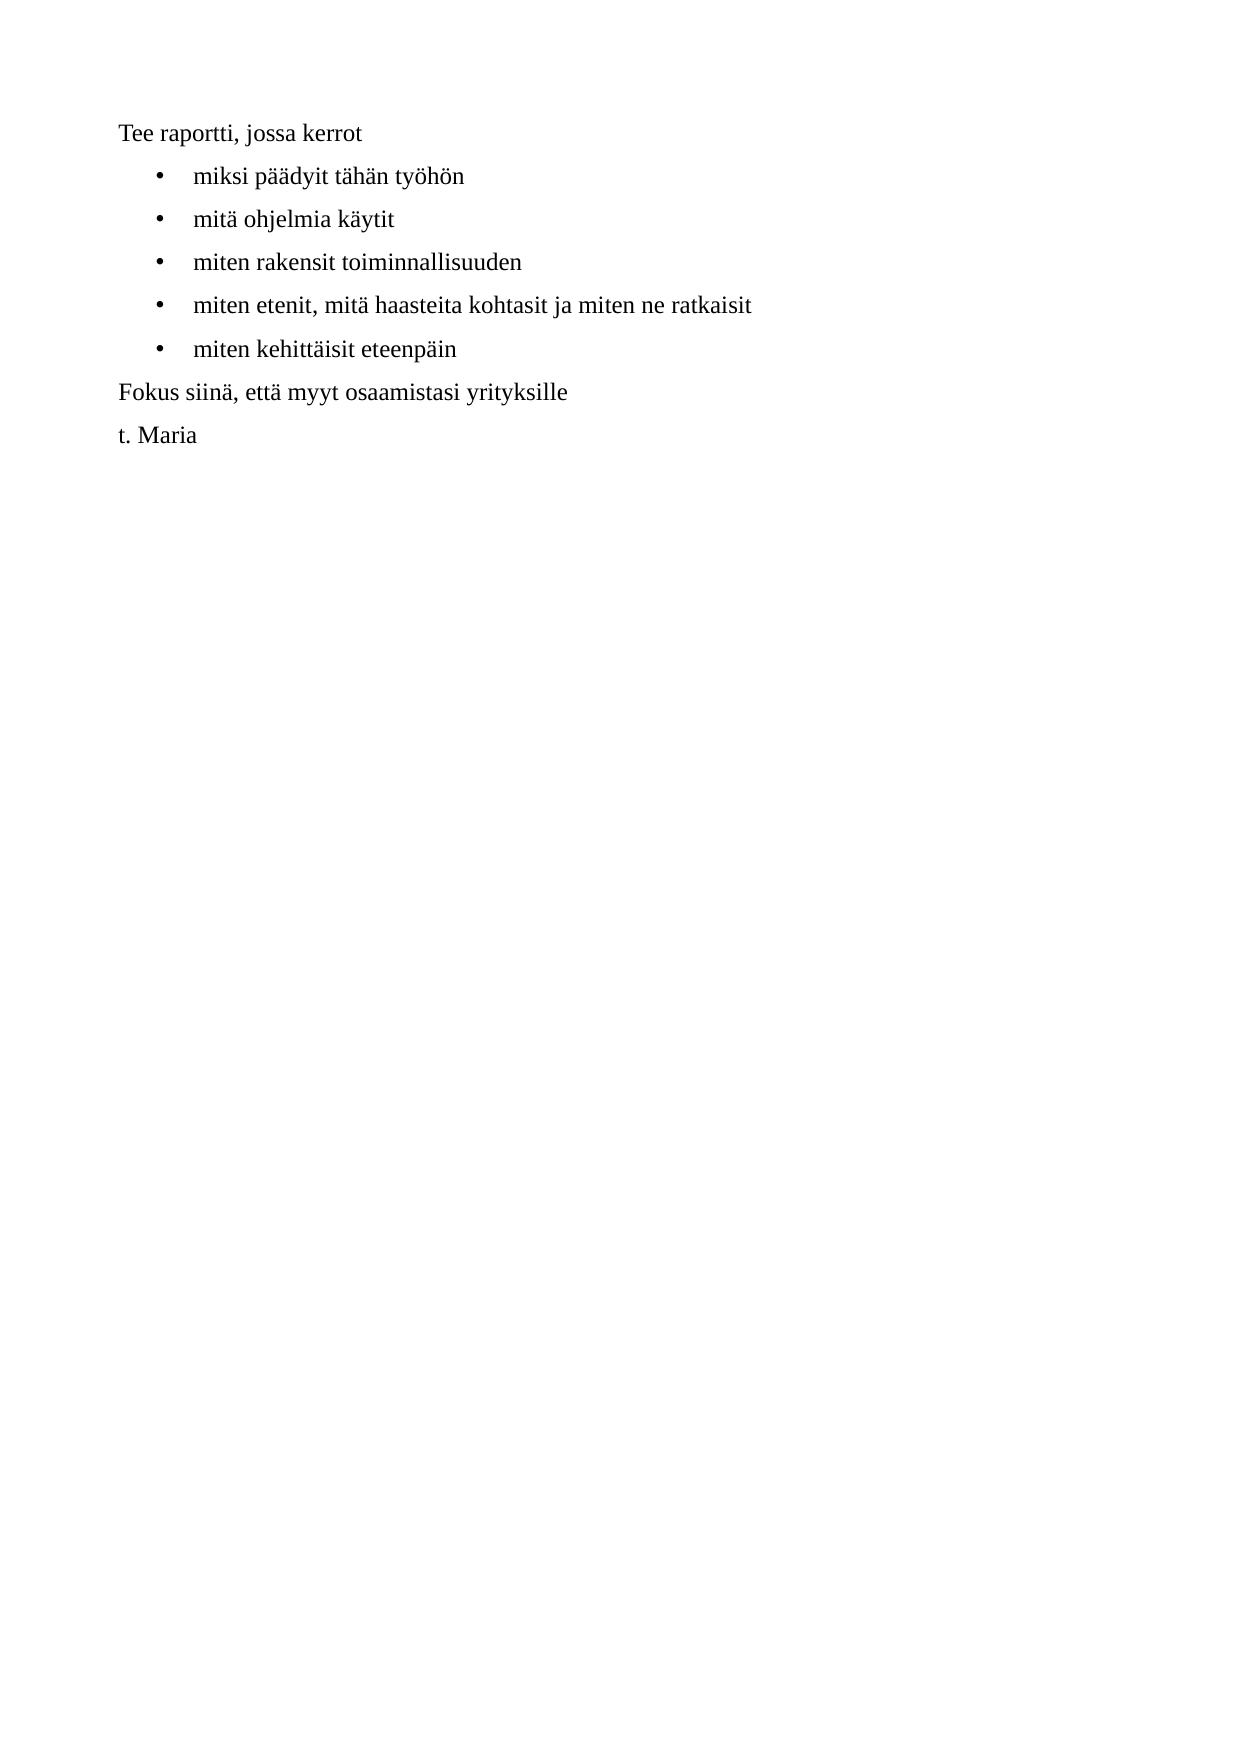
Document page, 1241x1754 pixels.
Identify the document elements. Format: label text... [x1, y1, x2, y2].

list mitä ohjelmia käytit [156, 204, 1122, 233]
list miten rakensit toiminnallisuuden [156, 247, 1122, 276]
list miten kehittäisit eteenpäin [156, 334, 1122, 362]
text Fokus siinä, että myyt osaamistasi yrityksille [118, 377, 1122, 406]
text Tee raportti, jossa kerrot [118, 118, 1122, 147]
list miten etenit, mitä haasteita kohtasit ja miten ne ratkaisit [156, 291, 1122, 319]
text t. Maria [118, 420, 1122, 449]
list miksi päädyit tähän työhön [156, 161, 1122, 190]
